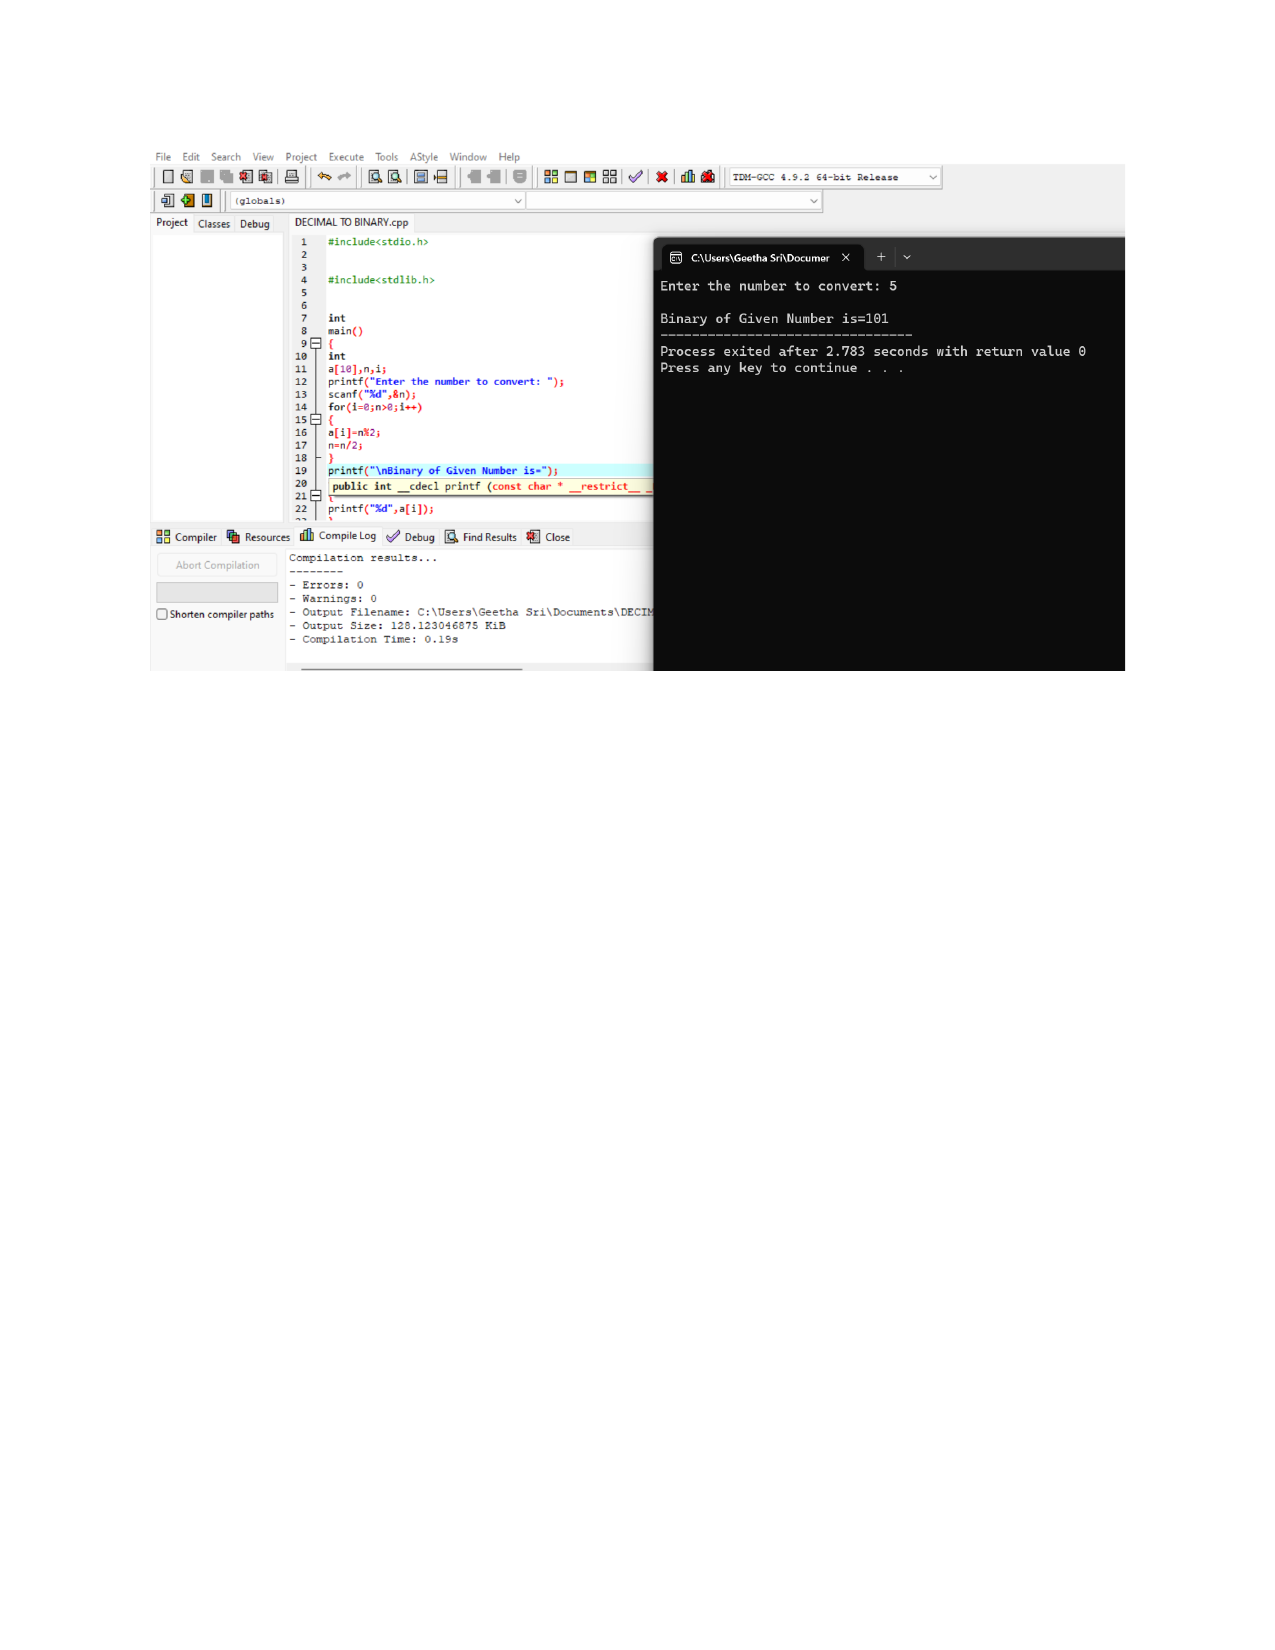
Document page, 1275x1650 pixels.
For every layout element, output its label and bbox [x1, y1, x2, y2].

picture [150, 150, 1125, 671]
